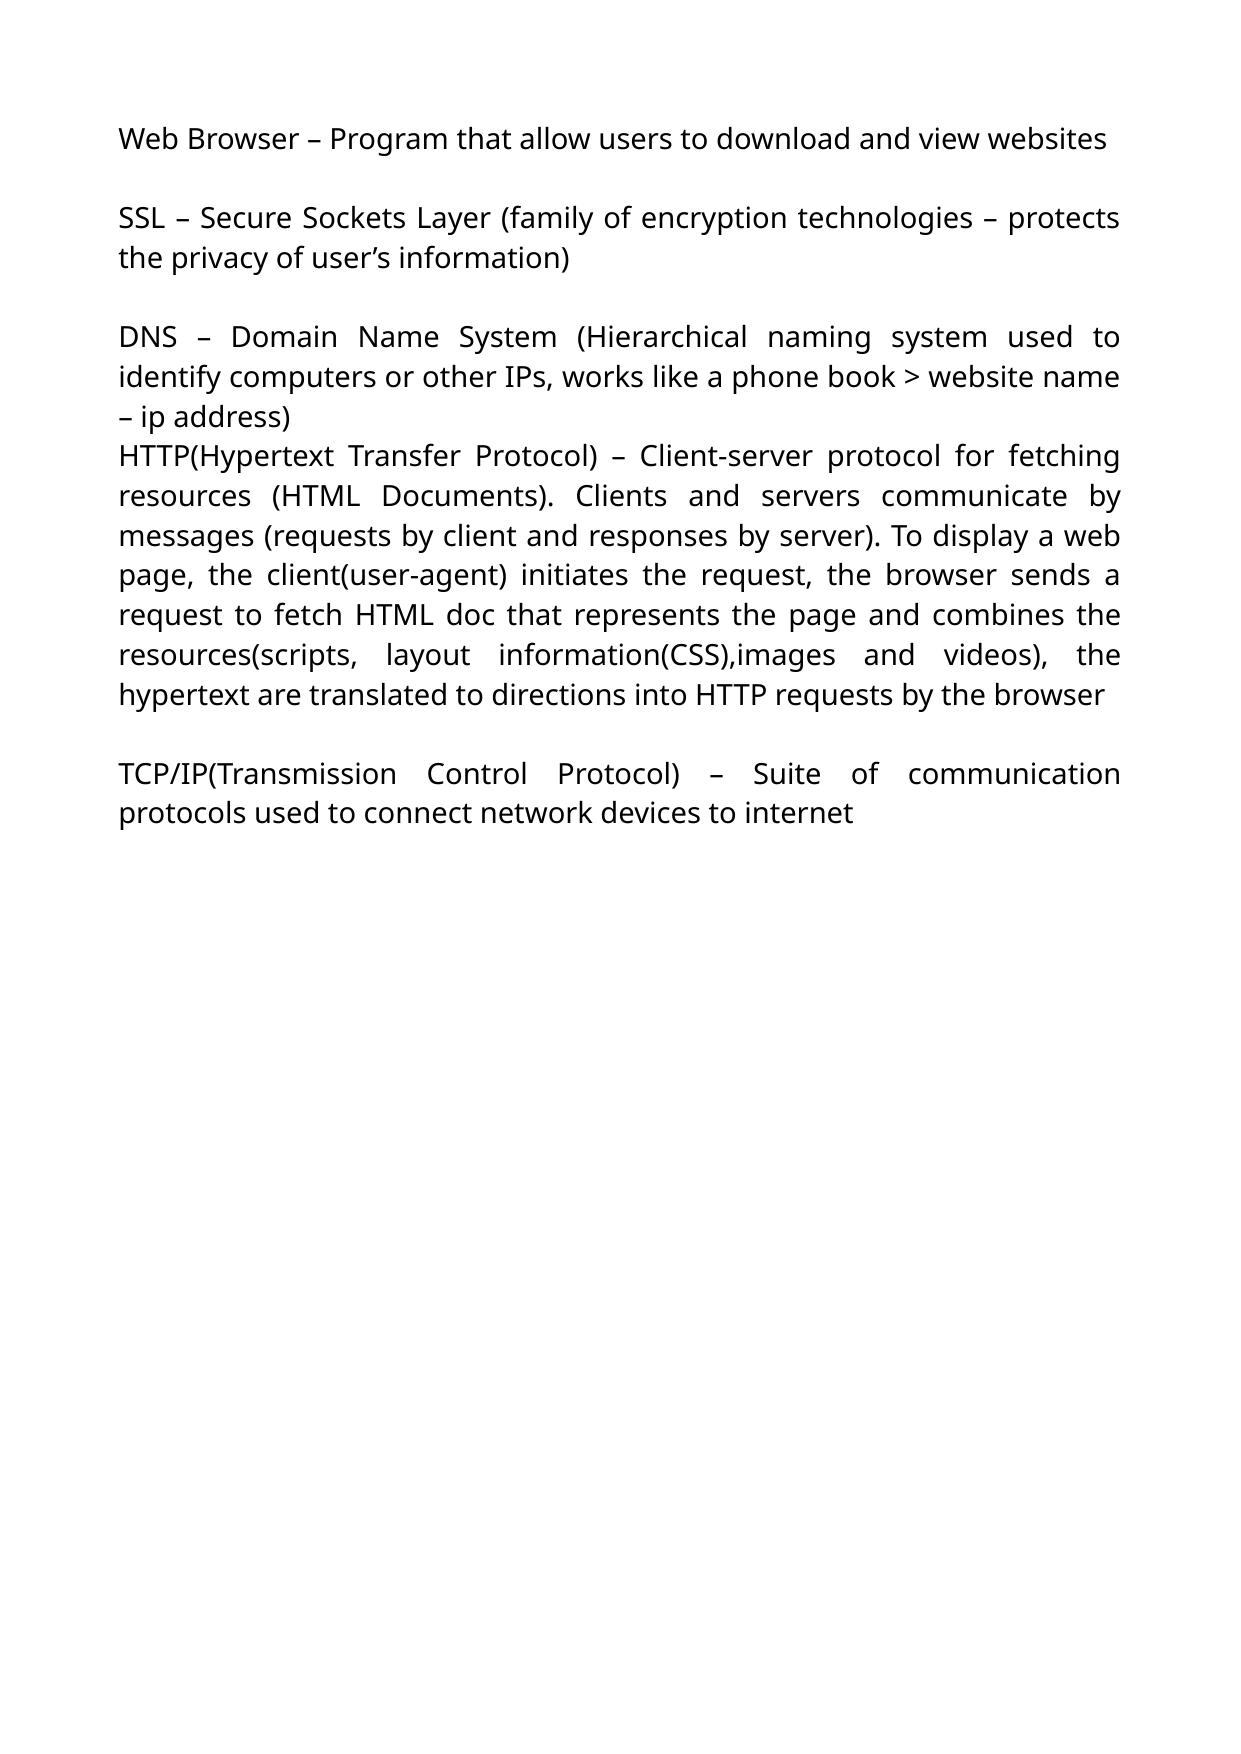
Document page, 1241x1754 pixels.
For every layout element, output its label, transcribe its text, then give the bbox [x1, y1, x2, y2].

text HTTP(Hypertext Transfer Protocol) – Client-server protocol for fetching resources (HTML Documents). Clients and servers communicate by messages (requests by client and responses by server). To display a web page, the client(user-agent) initiates the request, the browser sends a request to fetch HTML doc that represents the page and combines the resources(scripts, layout information(CSS),images and videos), the hypertext are translated to directions into HTTP requests by the browser [118, 436, 1122, 713]
text SSL – Secure Sockets Layer (family of encryption technologies – protects the privacy of user’s information) [118, 197, 1122, 277]
text TCP/IP(Transmission Control Protocol) – Suite of communication protocols used to connect network devices to internet [118, 753, 1122, 832]
text Web Browser – Program that allow users to download and view websites [118, 118, 1122, 158]
text DNS – Domain Name System (Hierarchical naming system used to identify computers or other IPs, works like a phone book > website name – ip address) [118, 317, 1122, 436]
